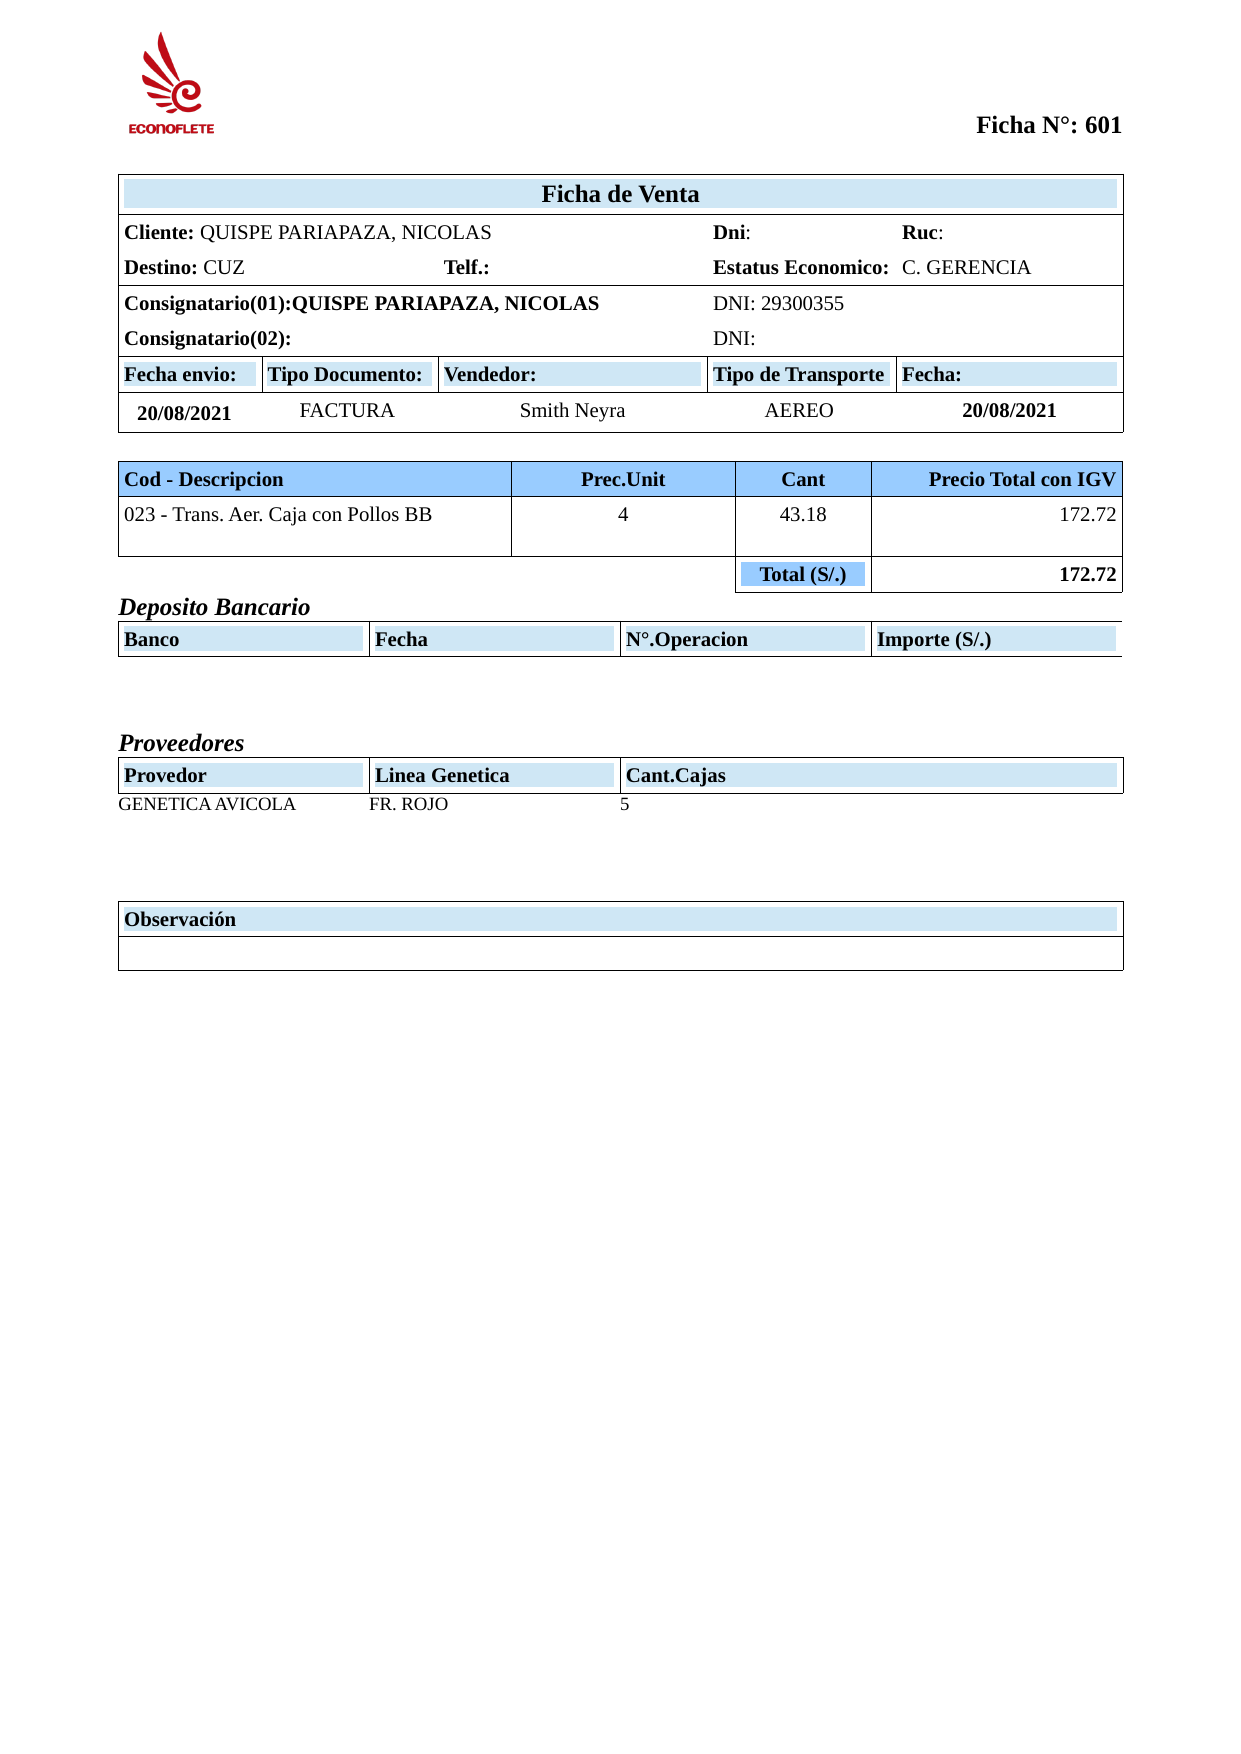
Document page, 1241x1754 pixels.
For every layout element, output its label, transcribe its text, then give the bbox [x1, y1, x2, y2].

table_cell Tipo de Transporte [708, 357, 896, 392]
table_cell 43.18 [736, 497, 871, 556]
table_cell FACTURA [262, 393, 438, 432]
table_cell [118, 815, 369, 836]
table_cell [871, 705, 1122, 728]
table_cell 023 - Trans. Aer. Caja con Pollos BB [119, 497, 511, 556]
table_cell 20/08/2021 [119, 393, 262, 432]
table_cell GENETICA AVICOLA [118, 794, 369, 814]
table_header Cant.Cajas [621, 758, 1123, 793]
table_cell [620, 657, 871, 680]
table_cell [620, 705, 871, 728]
table_header N°.Operacion [621, 622, 871, 656]
table_cell [369, 705, 620, 728]
table_cell [620, 836, 1123, 858]
table_header Provedor [119, 758, 369, 793]
table_header Cod - Descripcion [119, 462, 511, 496]
table_cell Tipo Documento: [263, 357, 438, 392]
table_cell 172.72 [872, 557, 1122, 592]
picture [118, 31, 225, 134]
table_cell [369, 836, 620, 858]
table_cell [119, 937, 1123, 969]
table_cell Consignatario(01):QUISPE PARIAPAZA, NICOLAS [119, 286, 707, 321]
table_cell [118, 836, 369, 858]
table_cell [369, 858, 620, 879]
table_cell [369, 815, 620, 836]
table_cell 20/08/2021 [896, 393, 1123, 432]
table_cell 4 [512, 497, 735, 556]
table_cell 5 [620, 794, 1123, 814]
table_cell Fecha: [897, 357, 1123, 392]
table_cell Cliente: QUISPE PARIAPAZA, NICOLAS [119, 215, 707, 249]
table_header Linea Genetica [370, 758, 620, 793]
table_cell [118, 858, 369, 879]
table_header Banco [119, 622, 369, 656]
table_header Precio Total con IGV [872, 462, 1122, 496]
table_cell [871, 680, 1122, 704]
table_cell [620, 815, 1123, 836]
table_cell Dni: [707, 215, 896, 249]
table_cell [871, 657, 1122, 680]
table_cell 172.72 [872, 497, 1122, 556]
table_cell AEREO [707, 393, 896, 432]
table_cell [118, 705, 369, 728]
table_cell Fecha envio: [119, 357, 262, 392]
table_cell [511, 557, 735, 592]
table_cell Smith Neyra [438, 393, 707, 432]
table_cell [118, 680, 369, 704]
table_cell Ruc: [896, 215, 1123, 249]
text Proveedores [118, 728, 1122, 757]
table_header Cant [736, 462, 871, 496]
table_cell FR. ROJO [369, 794, 620, 814]
table_header Importe (S/.) [872, 622, 1122, 656]
table_cell DNI: 29300355 [707, 286, 1123, 321]
table_cell [620, 879, 1123, 901]
table_header Fecha [370, 622, 620, 656]
table_cell [620, 680, 871, 704]
table_cell [620, 858, 1123, 879]
table_header Observación [119, 902, 1123, 936]
table_cell [369, 657, 620, 680]
table_cell [369, 680, 620, 704]
table_cell [118, 557, 511, 592]
table_cell Destino: CUZ [119, 249, 438, 285]
table_cell Vendedor: [439, 357, 707, 392]
table_cell [118, 879, 369, 901]
table_header Ficha de Venta [119, 175, 1123, 214]
table_cell Telf.: [438, 249, 707, 285]
table_cell Estatus Economico: [707, 249, 896, 285]
table_cell [118, 657, 369, 680]
text Deposito Bancario [118, 592, 1122, 621]
table_cell Consignatario(02): [119, 321, 707, 356]
table_cell DNI: [707, 321, 1123, 356]
table_header Prec.Unit [512, 462, 735, 496]
table_cell C. GERENCIA [896, 249, 1123, 285]
table_cell [369, 879, 620, 901]
table_cell Total (S/.) [736, 557, 871, 592]
